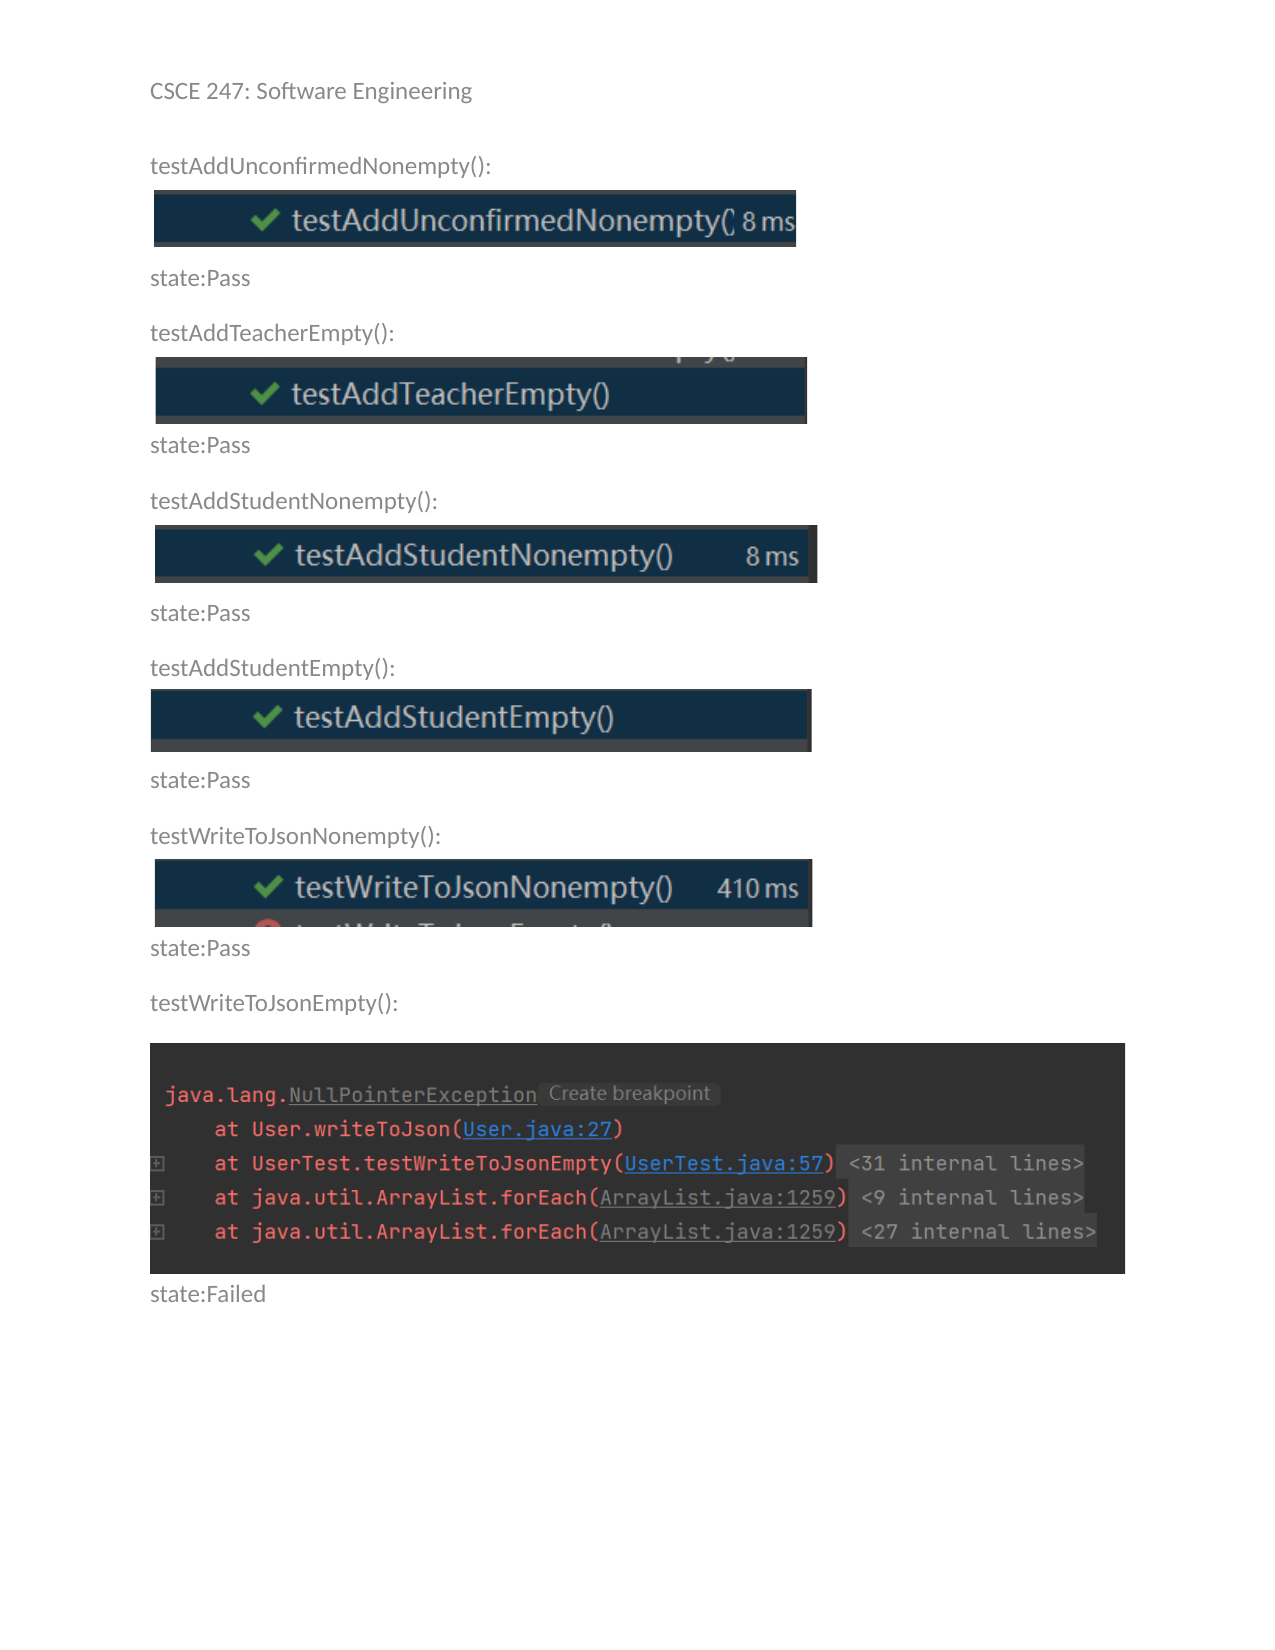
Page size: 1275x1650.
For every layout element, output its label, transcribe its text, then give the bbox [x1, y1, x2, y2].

text state:Pass [150, 764, 1125, 795]
text state:Pass [150, 429, 1125, 460]
text testWriteToJsonEmpty(): [150, 987, 1125, 1018]
text testAddStudentNonempty(): [150, 485, 1125, 516]
picture [154, 859, 813, 927]
text state:Pass [150, 932, 1125, 962]
text state:Pass [150, 262, 1125, 292]
text testAddUnconfirmedNonempty(): [150, 150, 1125, 181]
picture [155, 525, 818, 583]
text state:Failed [150, 1274, 1125, 1309]
text testWriteToJsonNonempty(): [150, 820, 1125, 851]
picture [150, 1043, 1125, 1274]
picture [154, 190, 797, 247]
text state:Pass [150, 597, 1125, 627]
text testAddTeacherEmpty(): [150, 317, 1125, 348]
picture [150, 689, 812, 752]
text testAddStudentEmpty(): [150, 652, 1125, 683]
picture [155, 357, 808, 424]
